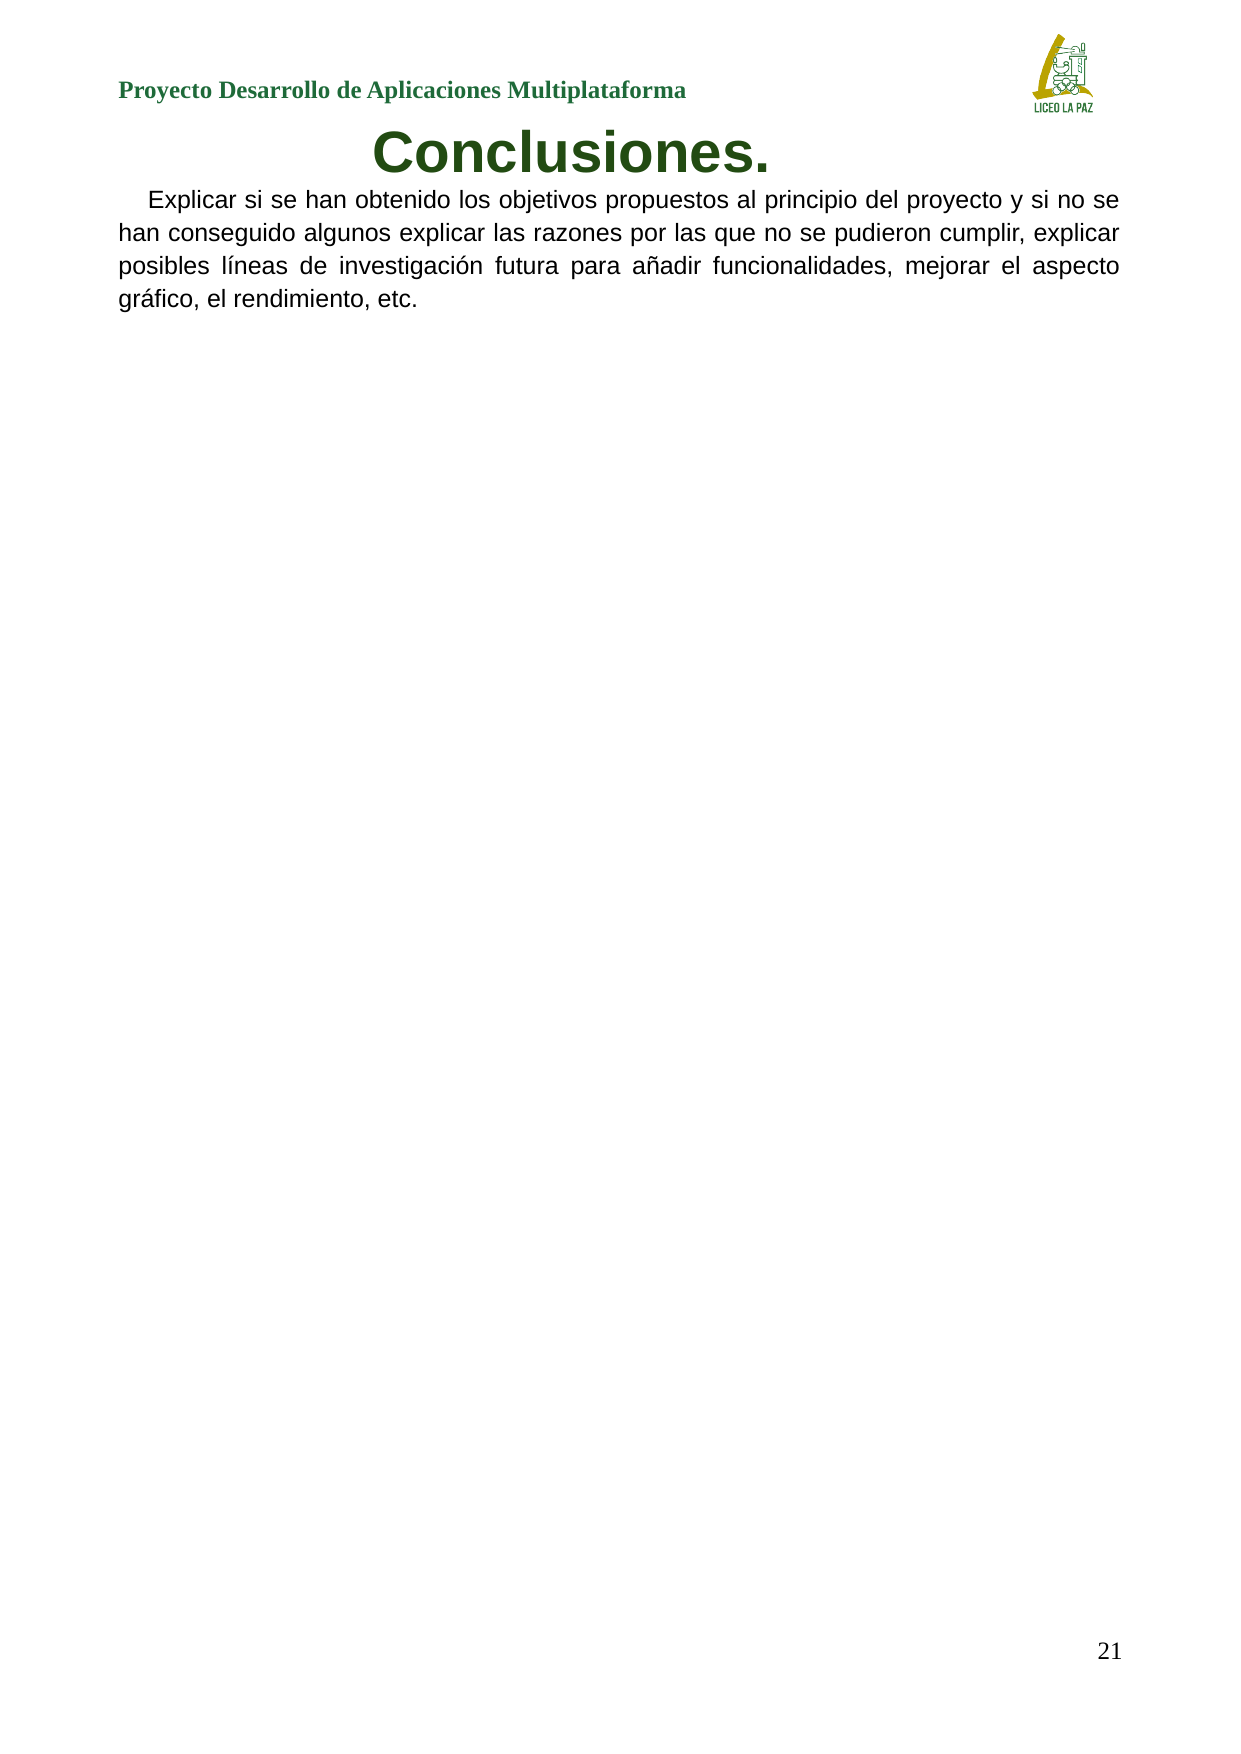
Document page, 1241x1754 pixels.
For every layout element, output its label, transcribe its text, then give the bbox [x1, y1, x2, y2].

picture [1025, 26, 1100, 121]
subtitle Conclusiones. [118, 118, 1122, 185]
text Explicar si se han obtenido los objetivos propuestos al principio del proyecto y si no se han conseguido algunos explicar las razones por las que no se pudieron cumplir, explicar posibles líneas de investigación futura para añadir funcionalidades, mejorar el aspecto gráfico, el rendimiento, etc. [118, 185, 1122, 313]
